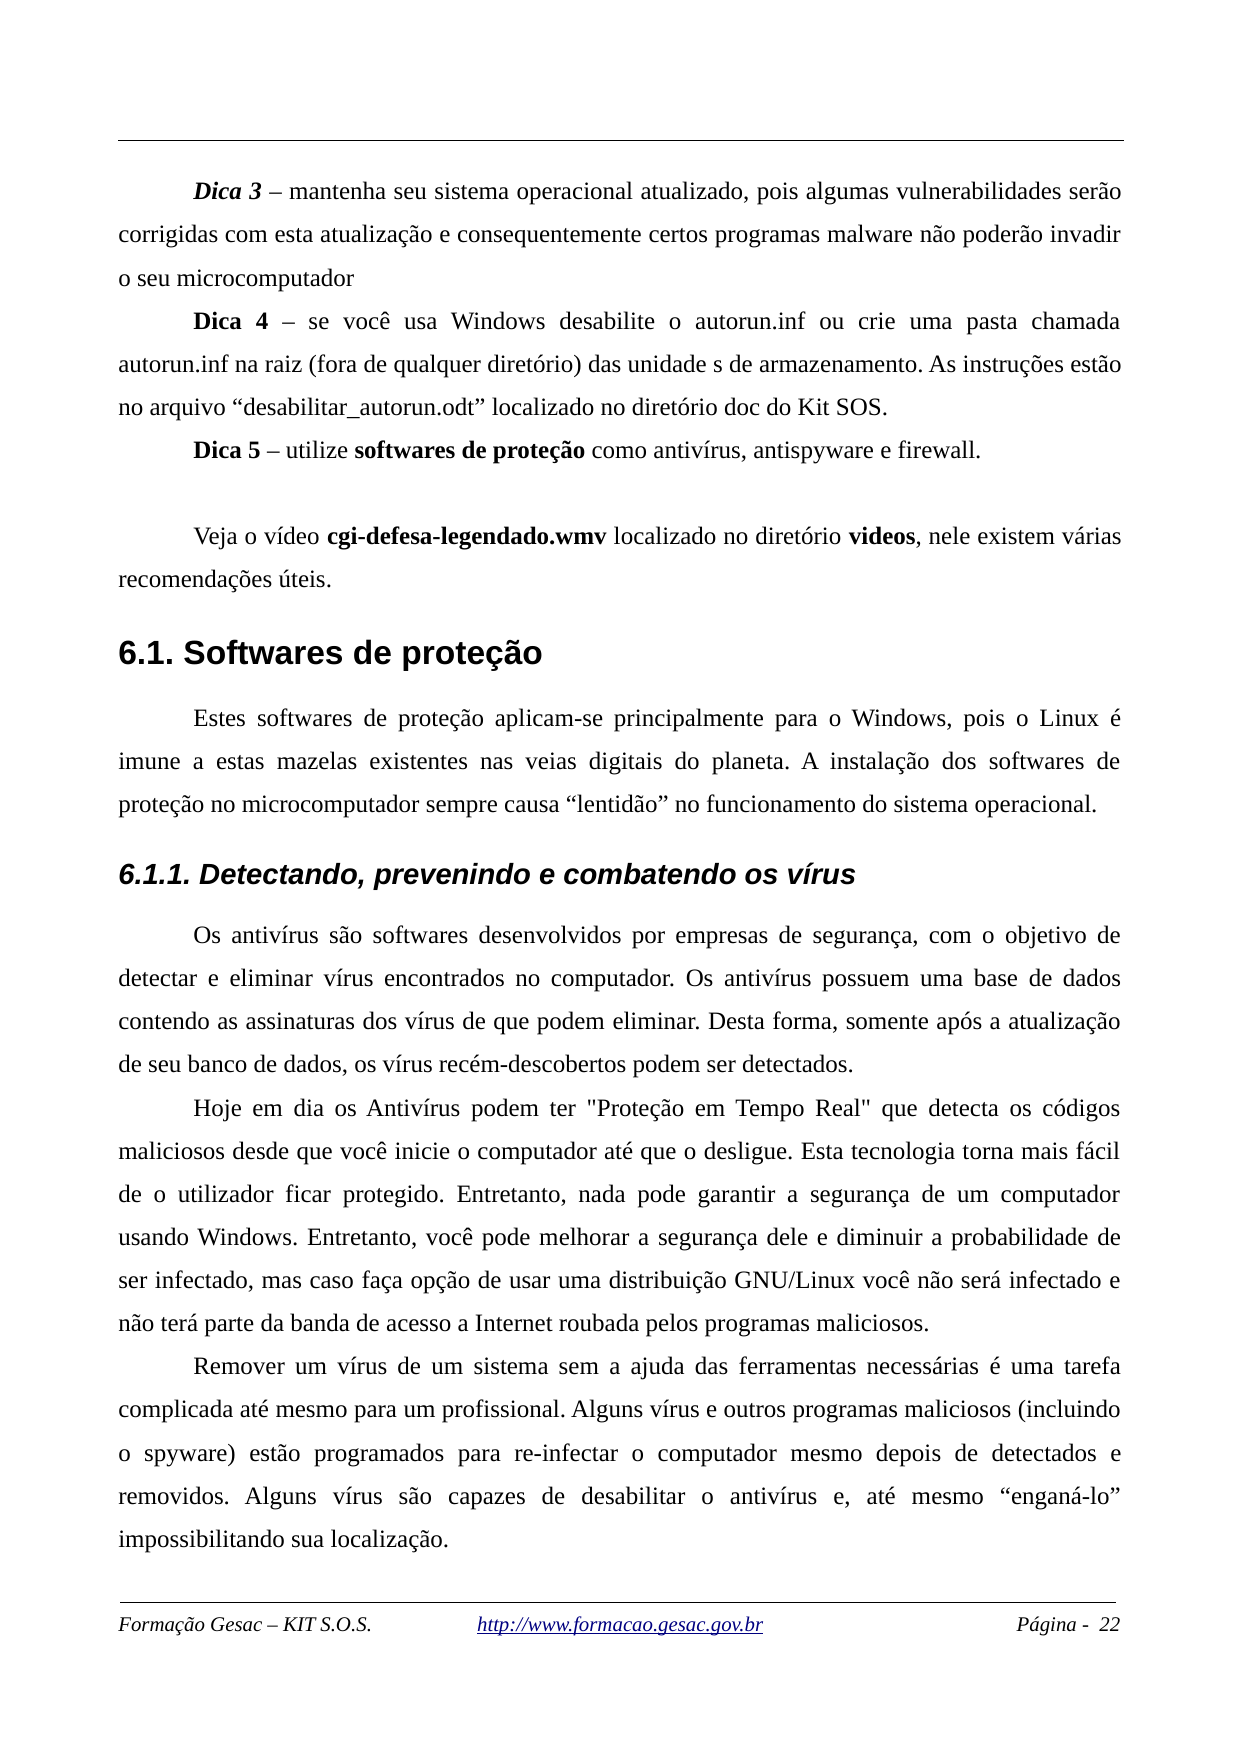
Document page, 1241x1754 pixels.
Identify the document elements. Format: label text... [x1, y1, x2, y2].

text Dica 4 – se você usa Windows desabilite o autorun.inf ou crie uma pasta chamada autorun.inf na raiz (fora de qualquer diretório) das unidade s de armazenamento. As instruções estão no arquivo “desabilitar_autorun.odt” localizado no diretório doc do Kit SOS. [118, 306, 1122, 421]
text Dica 3 – mantenha seu sistema operacional atualizado, pois algumas vulnerabilidades serão corrigidas com esta atualização e consequentemente certos programas malware não poderão invadir o seu microcomputador [118, 176, 1122, 291]
text Remover um vírus de um sistema sem a ajuda das ferramentas necessárias é uma tarefa complicada até mesmo para um profissional. Alguns vírus e outros programas maliciosos (incluindo o spyware) estão programados para re-infectar o computador mesmo depois de detectados e removidos. Alguns vírus são capazes de desabilitar o antivírus e, até mesmo “enganá-lo” impossibilitando sua localização. [118, 1351, 1122, 1553]
text Os antivírus são softwares desenvolvidos por empresas de segurança, com o objetivo de detectar e eliminar vírus encontrados no computador. Os antivírus possuem uma base de dados contendo as assinaturas dos vírus de que podem eliminar. Desta forma, somente após a atualização de seu banco de dados, os vírus recém-descobertos podem ser detectados. [118, 920, 1122, 1078]
subtitle 6.1.1. Detectando, prevenindo e combatendo os vírus [118, 857, 1122, 891]
subtitle 6.1. Softwares de proteção [118, 633, 1122, 671]
text Veja o vídeo cgi-defesa-legendado.wmv localizado no diretório videos, nele existem várias recomendações úteis. [118, 521, 1122, 593]
text Dica 5 – utilize softwares de proteção como antivírus, antispyware e firewall. [118, 435, 1122, 464]
text Hoje em dia os Antivírus podem ter "Proteção em Tempo Real" que detecta os códigos maliciosos desde que você inicie o computador até que o desligue. Esta tecnologia torna mais fácil de o utilizador ficar protegido. Entretanto, nada pode garantir a segurança de um computador usando Windows. Entretanto, você pode melhorar a segurança dele e diminuir a probabilidade de ser infectado, mas caso faça opção de usar uma distribuição GNU/Linux você não será infectado e não terá parte da banda de acesso a Internet roubada pelos programas maliciosos. [118, 1093, 1122, 1337]
text Estes softwares de proteção aplicam-se principalmente para o Windows, pois o Linux é imune a estas mazelas existentes nas veias digitais do planeta. A instalação dos softwares de proteção no microcomputador sempre causa “lentidão” no funcionamento do sistema operacional. [118, 703, 1122, 818]
